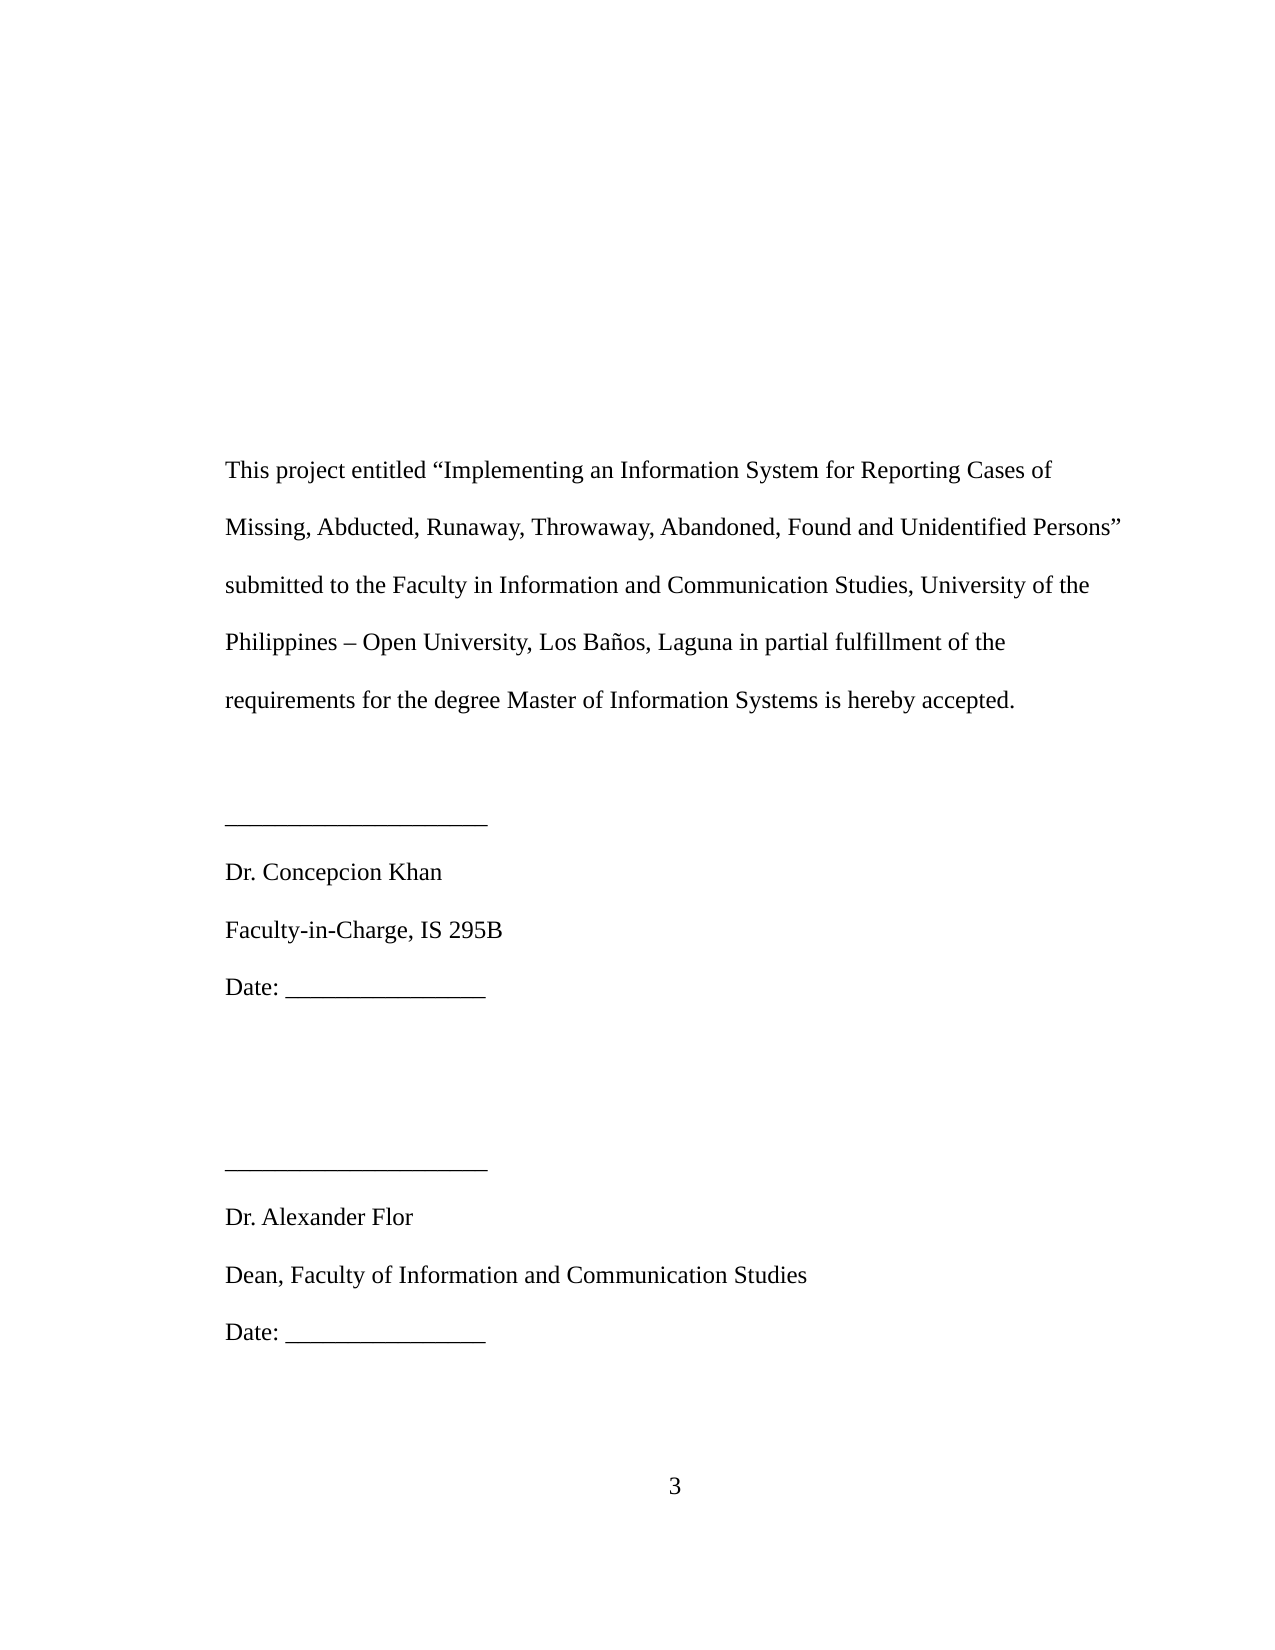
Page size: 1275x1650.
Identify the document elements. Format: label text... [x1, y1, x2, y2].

text Dr. Concepcion Khan [225, 857, 1125, 886]
text Date: ________________ [225, 1317, 1125, 1346]
text _____________________ [225, 1145, 1125, 1174]
text Faculty-in-Charge, IS 295B [225, 915, 1125, 944]
text Dr. Alexander Flor [225, 1202, 1125, 1231]
text _____________________ [225, 800, 1125, 829]
text Dean, Faculty of Information and Communication Studies [225, 1260, 1125, 1289]
text This project entitled “Implementing an Information System for Reporting Cases of Missing, Abducted, Runaway, Throwaway, Abandoned, Found and Unidentified Persons” submitted to the Faculty in Information and Communication Studies, University of the Philippines – Open University, Los Baños, Laguna in partial fulfillment of the requirements for the degree Master of Information Systems is hereby accepted. [225, 455, 1125, 714]
text Date: ________________ [225, 972, 1125, 1001]
